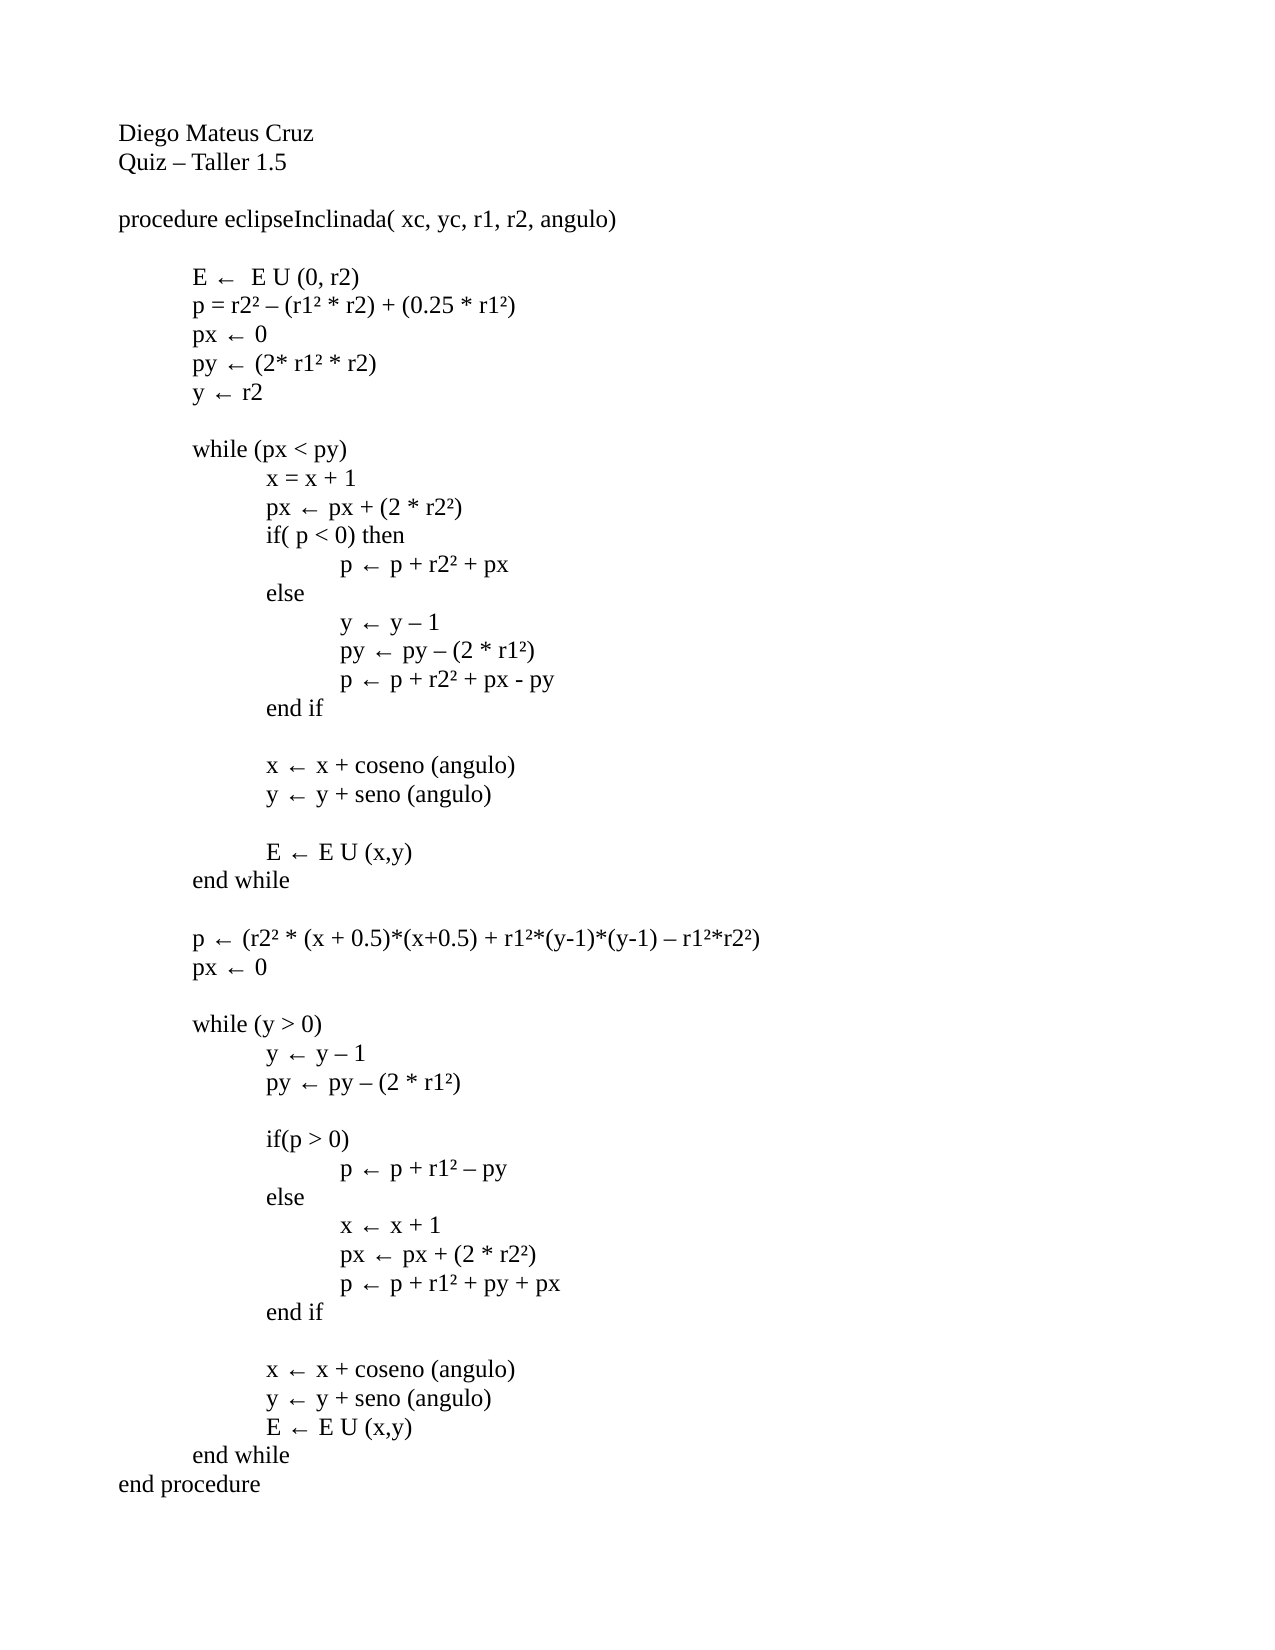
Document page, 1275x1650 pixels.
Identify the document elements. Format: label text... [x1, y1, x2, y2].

text end if [118, 1297, 1157, 1326]
text p ← p + r2² + px - py [118, 664, 1157, 693]
text y ← y + seno (angulo) [118, 1383, 1157, 1412]
text Diego Mateus Cruz [118, 118, 1157, 147]
text x ← x + coseno (angulo) [118, 751, 1157, 779]
text px ← px + (2 * r2²) [118, 1239, 1157, 1268]
text p ← (r2² * (x + 0.5)*(x+0.5) + r1²*(y-1)*(y-1) – r1²*r2²) [118, 923, 1157, 952]
text E ← E U (x,y) [118, 837, 1157, 866]
text p ← p + r1² – py [118, 1153, 1157, 1182]
text y ← y + seno (angulo) [118, 779, 1157, 808]
text Quiz – Taller 1.5 [118, 147, 1157, 176]
text else [118, 578, 1157, 607]
text y ← y – 1 [118, 1038, 1157, 1067]
text x ← x + coseno (angulo) [118, 1354, 1157, 1383]
text p ← p + r1² + py + px [118, 1268, 1157, 1297]
text p ← p + r2² + px [118, 549, 1157, 578]
text E ← E U (0, r2) [118, 262, 1157, 291]
text end while [118, 866, 1157, 894]
text end if [118, 693, 1157, 722]
text y ← r2 [118, 377, 1157, 406]
text px ← 0 [118, 319, 1157, 348]
text end procedure [118, 1469, 1157, 1498]
text y ← y – 1 [118, 607, 1157, 636]
text while (y > 0) [118, 1009, 1157, 1038]
text py ← py – (2 * r1²) [118, 636, 1157, 664]
text end while [118, 1441, 1157, 1469]
text x = x + 1 [118, 463, 1157, 492]
text py ← py – (2 * r1²) [118, 1067, 1157, 1096]
text py ← (2* r1² * r2) [118, 348, 1157, 377]
text p = r2² – (r1² * r2) + (0.25 * r1²) [118, 291, 1157, 319]
text E ← E U (x,y) [118, 1412, 1157, 1441]
text procedure eclipseInclinada( xc, yc, r1, r2, angulo) [118, 204, 1157, 233]
text while (px < py) [118, 434, 1157, 463]
text px ← px + (2 * r2²) [118, 492, 1157, 521]
text x ← x + 1 [118, 1211, 1157, 1239]
text else [118, 1182, 1157, 1211]
text px ← 0 [118, 952, 1157, 981]
text if( p < 0) then [118, 521, 1157, 549]
text if(p > 0) [118, 1124, 1157, 1153]
